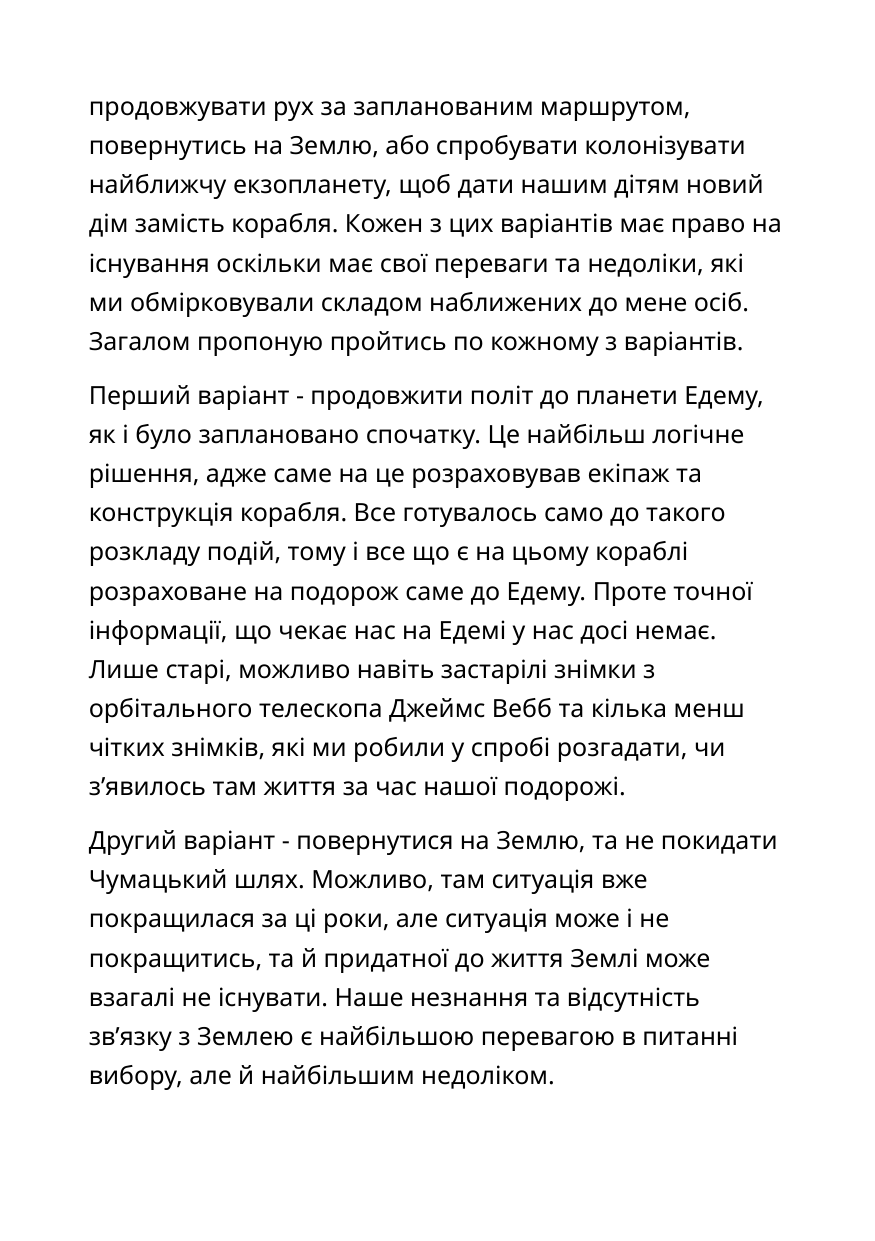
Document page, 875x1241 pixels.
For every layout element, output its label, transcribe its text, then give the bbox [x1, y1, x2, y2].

text Перший варіант - продовжити політ до планети Едему, як і було заплановано спочатку. Це найбільш логічне рішення, адже саме на це розраховував екіпаж та конструкція корабля. Все готувалось само до такого розкладу подій, тому і все що є на цьому кораблі розраховане на подорож саме до Едему. Проте точної інформації, що чекає нас на Едемі у нас досі немає. Лише старі, можливо навіть застарілі знімки з орбітального телескопа Джеймс Вебб та кілька менш чітких знімків, які ми робили у спробі розгадати, чи з’явилось там життя за час нашої подорожі. [88, 377, 786, 803]
text продовжувати рух за запланованим маршрутом, повернутись на Землю, або спробувати колонізувати найближчу екзопланету, щоб дати нашим дітям новий дім замість корабля. Кожен з цих варіантів має право на існування оскільки має свої переваги та недоліки, які ми обмірковували складом наближених до мене осіб. Загалом пропоную пройтись по кожному з варіантів. [88, 88, 786, 358]
text Другий варіант - повернутися на Землю, та не покидати Чумацький шлях. Можливо, там ситуація вже покращилася за ці роки, але ситуація може і не покращитись, та й придатної до життя Землі може взагалі не існувати. Наше незнання та відсутність зв’язку з Землею є найбільшою перевагою в питанні вибору, але й найбільшим недоліком. [88, 823, 786, 1092]
